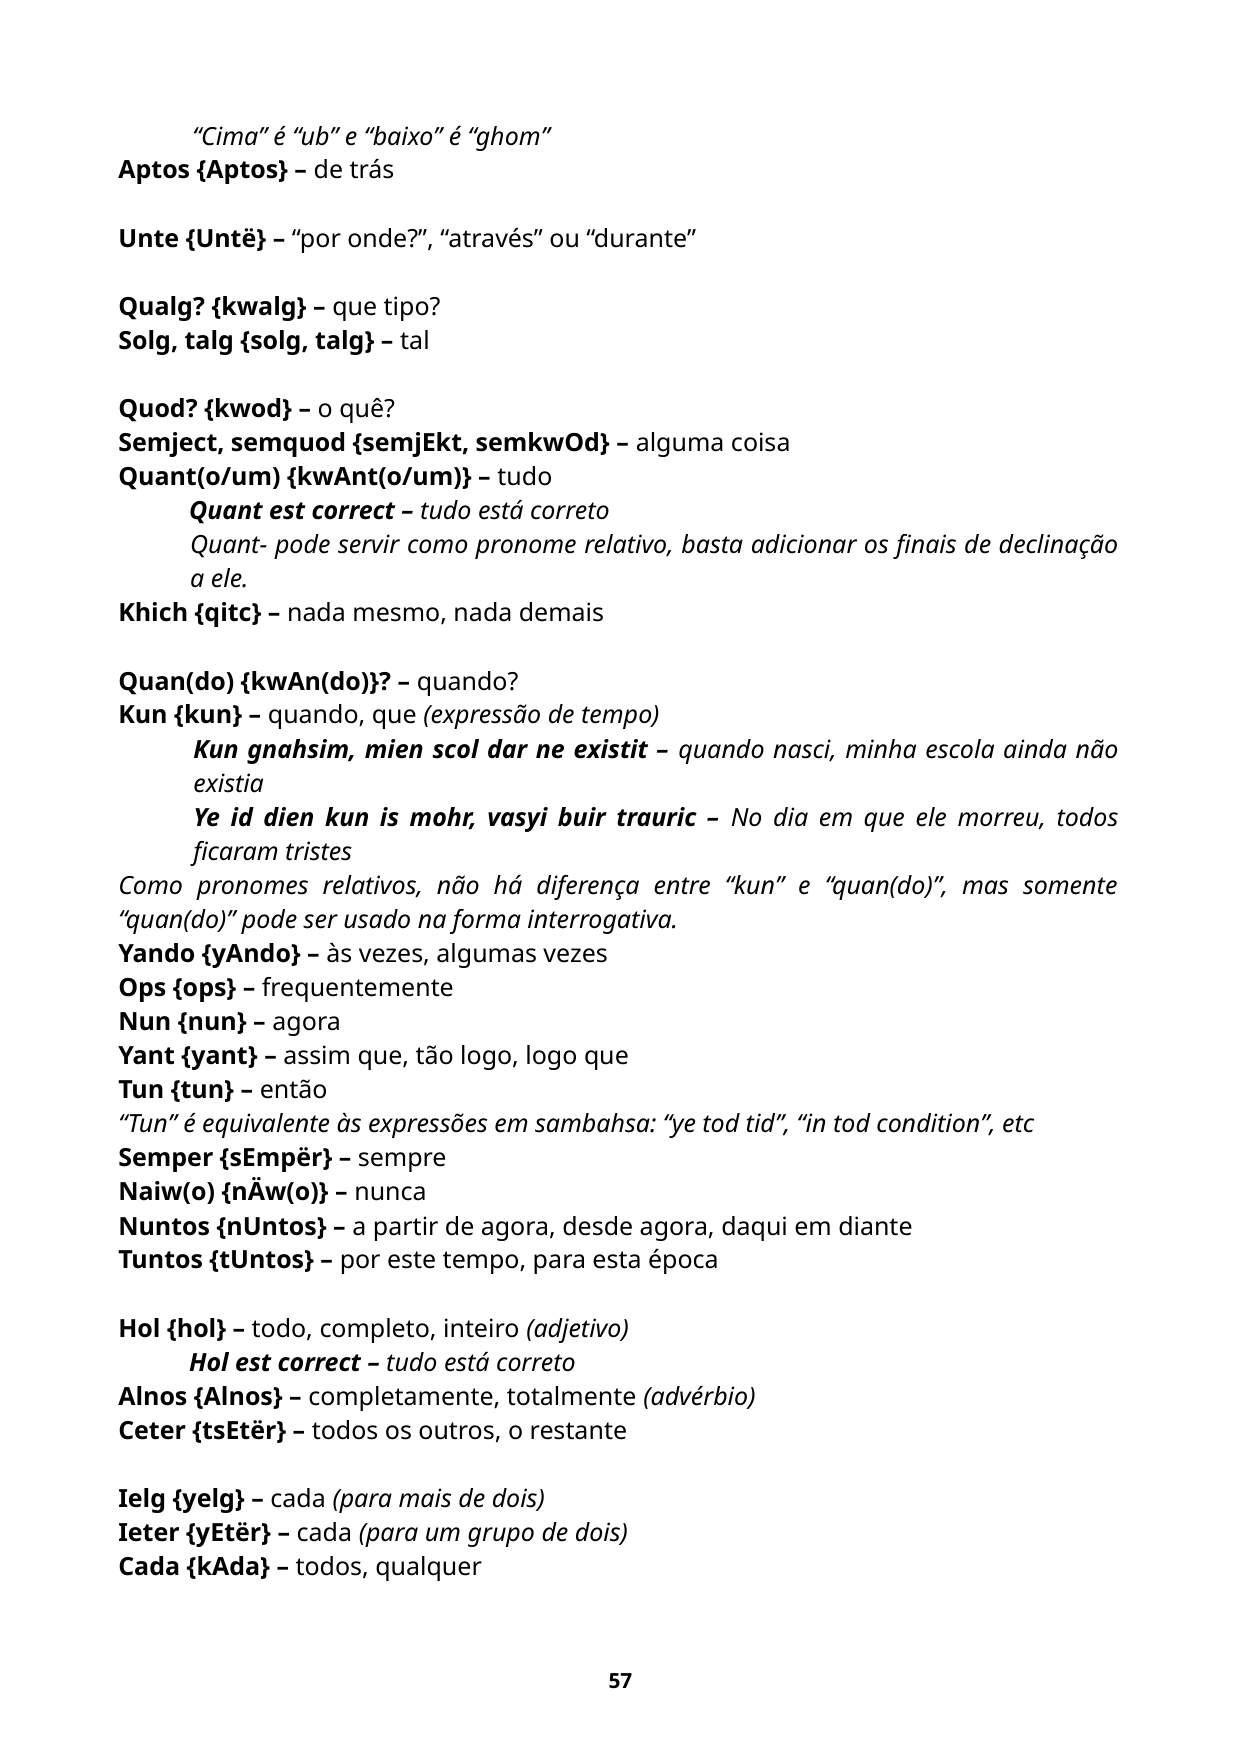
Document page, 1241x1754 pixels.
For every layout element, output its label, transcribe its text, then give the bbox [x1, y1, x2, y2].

text Ieter {yEtër} – cada (para um grupo de dois) [118, 1515, 1122, 1549]
text Quant- pode servir como pronome relativo, basta adicionar os finais de declinação a ele. [190, 527, 1122, 595]
text Hol est correct – tudo está correto [189, 1344, 1122, 1378]
text “Cima” é “ub” e “baixo” é “ghom” [118, 118, 1122, 152]
text Cada {kAda} – todos, qualquer [118, 1549, 1122, 1583]
text Tun {tun} – então [118, 1072, 1122, 1106]
text Unte {Untë} – “por onde?”, “através” ou “durante” [118, 220, 1122, 254]
text Quod? {kwod} – o quê? [118, 391, 1122, 425]
text Quant(o/um) {kwAnt(o/um)} – tudo [118, 459, 1122, 493]
text Hol {hol} – todo, completo, inteiro (adjetivo) [118, 1310, 1122, 1344]
text Ielg {yelg} – cada (para mais de dois) [118, 1481, 1122, 1515]
text Quant est correct – tudo está correto [189, 493, 1122, 527]
text Semject, semquod {semjEkt, semkwOd} – alguma coisa [118, 425, 1122, 459]
text Ceter {tsEtër} – todos os outros, o restante [118, 1412, 1122, 1447]
text Ye id dien kun is mohr, vasyi buir trauric – No dia em que ele morreu, todos ficaram tristes [193, 799, 1122, 867]
text Solg, talg {solg, talg} – tal [118, 322, 1122, 357]
text Ops {ops} – frequentemente [118, 970, 1122, 1004]
text Tuntos {tUntos} – por este tempo, para esta época [118, 1242, 1122, 1276]
text Aptos {Aptos} – de trás [118, 152, 1122, 186]
text Kun gnahsim, mien scol dar ne existit – quando nasci, minha escola ainda não existia [193, 731, 1122, 799]
text Qualg? {kwalg} – que tipo? [118, 288, 1122, 322]
text Nuntos {nUntos} – a partir de agora, desde agora, daqui em diante [118, 1208, 1122, 1242]
text Kun {kun} – quando, que (expressão de tempo) [118, 697, 1122, 731]
text Como pronomes relativos, não há diferença entre “kun” e “quan(do)”, mas somente “quan(do)” pode ser usado na forma interrogativa. [118, 867, 1122, 936]
text “Tun” é equivalente às expressões em sambahsa: “ye tod tid”, “in tod condition”, etc [118, 1106, 1122, 1140]
text Yando {yAndo} – às vezes, algumas vezes [118, 936, 1122, 970]
text Nun {nun} – agora [118, 1004, 1122, 1038]
text Quan(do) {kwAn(do)}? – quando? [118, 663, 1122, 697]
text Semper {sEmpër} – sempre [118, 1140, 1122, 1174]
text Alnos {Alnos} – completamente, totalmente (advérbio) [118, 1378, 1122, 1412]
text Naiw(o) {nÄw(o)} – nunca [118, 1174, 1122, 1208]
text Yant {yant} – assim que, tão logo, logo que [118, 1038, 1122, 1072]
text Khich {qitc} – nada mesmo, nada demais [118, 595, 1122, 629]
